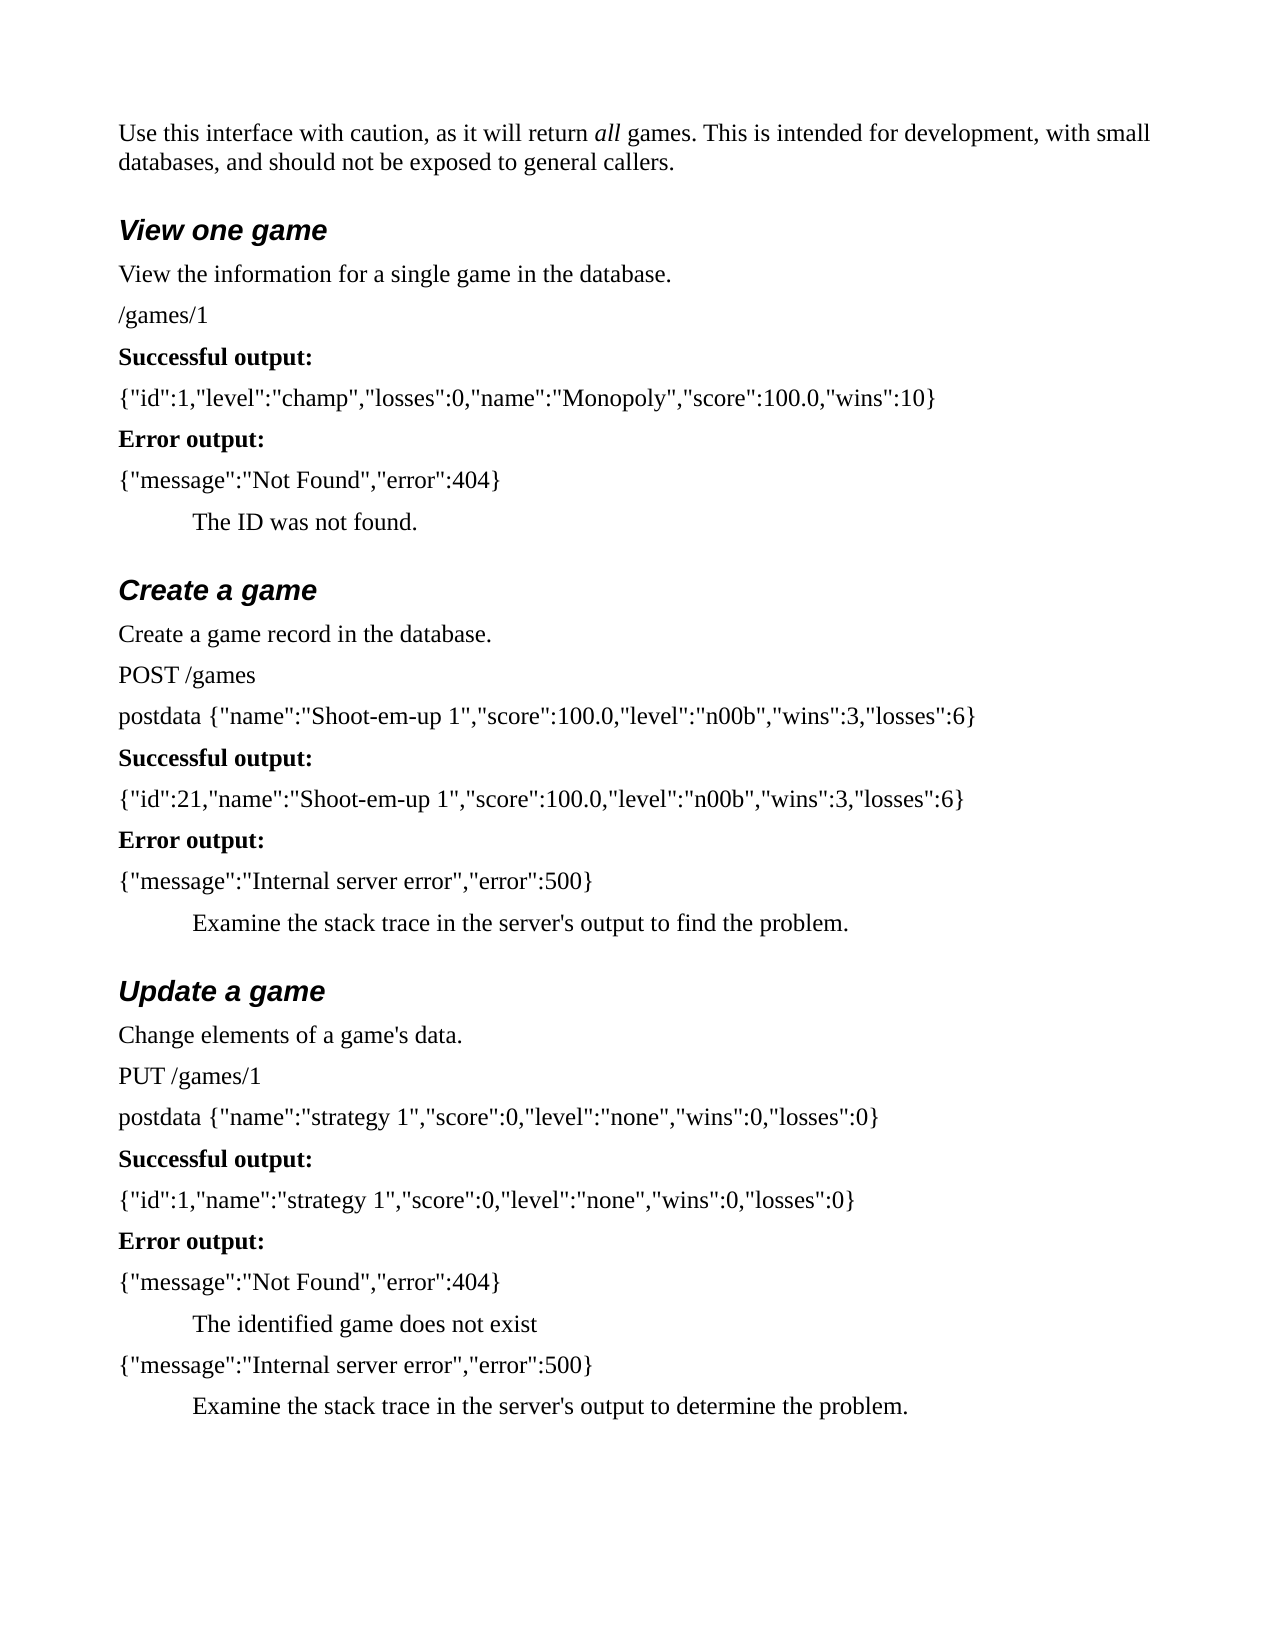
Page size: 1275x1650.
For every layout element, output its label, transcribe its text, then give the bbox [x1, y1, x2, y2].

text Error output: [118, 424, 1157, 453]
text {"id":1,"name":"strategy 1","score":0,"level":"none","wins":0,"losses":0} [118, 1185, 1157, 1214]
text Successful output: [118, 743, 1157, 771]
subtitle Create a game [118, 573, 1157, 606]
text The ID was not found. [192, 507, 1157, 535]
text PUT /games/1 [118, 1061, 1157, 1090]
text Use this interface with caution, as it will return all games. This is intended for development, with small databases, and should not be exposed to general callers. [118, 118, 1157, 176]
text POST /games [118, 660, 1157, 689]
text The identified game does not exist [192, 1309, 1157, 1337]
text {"message":"Internal server error","error":500} [118, 866, 1157, 895]
text {"message":"Not Found","error":404} [118, 465, 1157, 494]
text Examine the stack trace in the server's output to determine the problem. [192, 1391, 1157, 1420]
text postdata {"name":"strategy 1","score":0,"level":"none","wins":0,"losses":0} [118, 1102, 1157, 1131]
text /games/1 [118, 300, 1157, 329]
subtitle View one game [118, 213, 1157, 247]
text postdata {"name":"Shoot-em-up 1","score":100.0,"level":"n00b","wins":3,"losses":6} [118, 701, 1157, 730]
text Error output: [118, 825, 1157, 854]
text Error output: [118, 1226, 1157, 1255]
text Examine the stack trace in the server's output to find the problem. [192, 908, 1157, 936]
text {"id":21,"name":"Shoot-em-up 1","score":100.0,"level":"n00b","wins":3,"losses":6} [118, 784, 1157, 813]
text {"id":1,"level":"champ","losses":0,"name":"Monopoly","score":100.0,"wins":10} [118, 383, 1157, 412]
subtitle Update a game [118, 974, 1157, 1007]
text Create a game record in the database. [118, 619, 1157, 648]
text View the information for a single game in the database. [118, 259, 1157, 288]
text {"message":"Not Found","error":404} [118, 1267, 1157, 1296]
text Successful output: [118, 342, 1157, 370]
text {"message":"Internal server error","error":500} [118, 1350, 1157, 1379]
text Change elements of a game's data. [118, 1020, 1157, 1049]
text Successful output: [118, 1144, 1157, 1172]
